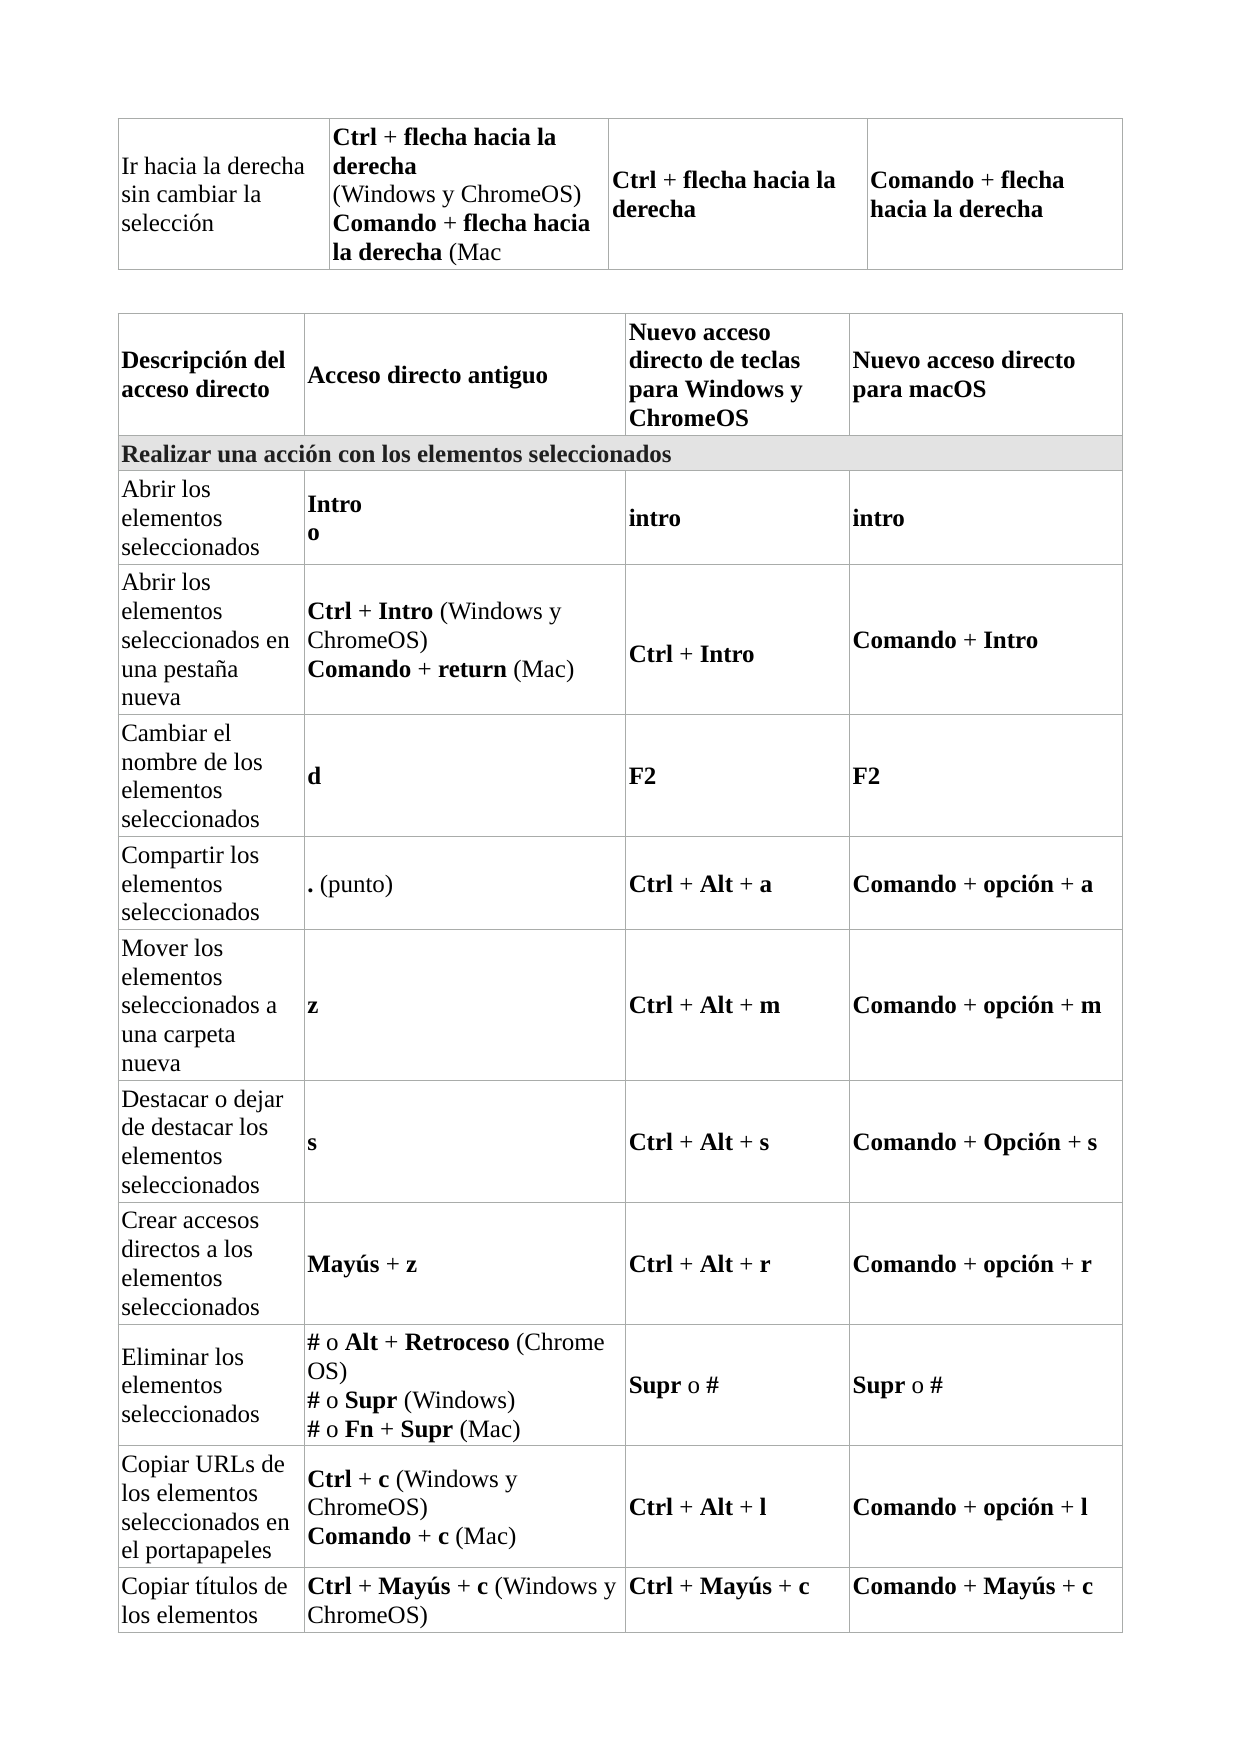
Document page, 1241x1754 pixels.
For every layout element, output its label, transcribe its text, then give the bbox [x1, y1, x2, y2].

table_cell d [305, 715, 625, 836]
table_cell Ctrl + flecha hacia la derecha (Windows y ChromeOS) Comando + flecha hacia la derecha (Mac [330, 119, 608, 269]
table_header Acceso directo antiguo [305, 314, 625, 435]
table_cell Copiar títulos de los elementos [119, 1568, 304, 1632]
table_cell Destacar o dejar de destacar los elementos seleccionados [119, 1081, 304, 1202]
table_cell F2 [626, 715, 849, 836]
table_cell Comando + Intro [850, 565, 1122, 714]
table_cell Ctrl + Alt + l [626, 1446, 849, 1567]
table_header Nuevo acceso directo para macOS [850, 314, 1122, 435]
table_cell Crear accesos directos a los elementos seleccionados [119, 1203, 304, 1323]
table_cell intro [626, 471, 849, 563]
table_cell Comando + flecha hacia la derecha [868, 119, 1122, 269]
table_cell Intro o [305, 471, 625, 563]
table_cell Comando + opción + a [850, 837, 1122, 929]
table_cell Cambiar el nombre de los elementos seleccionados [119, 715, 304, 836]
table_cell intro [850, 471, 1122, 563]
table_cell Ctrl + flecha hacia la derecha [609, 119, 867, 269]
table_cell F2 [850, 715, 1122, 836]
table_header Nuevo acceso directo de teclas para Windows y ChromeOS [626, 314, 849, 435]
table_cell Ctrl + Intro [626, 565, 849, 714]
table_cell s [305, 1081, 625, 1202]
table_cell Supr o # [850, 1325, 1122, 1445]
table_header Descripción del acceso directo [119, 314, 304, 435]
table_cell Mover los elementos seleccionados a una carpeta nueva [119, 930, 304, 1080]
table_cell Abrir los elementos seleccionados [119, 471, 304, 563]
table_cell Eliminar los elementos seleccionados [119, 1325, 304, 1445]
table_cell Ctrl + c (Windows y ChromeOS) Comando + c (Mac) [305, 1446, 625, 1567]
table_cell . (punto) [305, 837, 625, 929]
table_cell Comando + opción + r [850, 1203, 1122, 1323]
table_cell Comando + opción + m [850, 930, 1122, 1080]
table_cell Comando + Mayús + c [850, 1568, 1122, 1632]
table_cell z [305, 930, 625, 1080]
table_cell Ctrl + Mayús + c (Windows y ChromeOS) [305, 1568, 625, 1632]
table_cell Ctrl + Alt + s [626, 1081, 849, 1202]
table_cell Compartir los elementos seleccionados [119, 837, 304, 929]
table_cell Comando + opción + l [850, 1446, 1122, 1567]
table_cell Ctrl + Intro (Windows y ChromeOS) Comando + return (Mac) [305, 565, 625, 714]
table_cell Mayús + z [305, 1203, 625, 1323]
table_cell Supr o # [626, 1325, 849, 1445]
table_cell Realizar una acción con los elementos seleccionados [119, 436, 1122, 470]
table_cell # o Alt + Retroceso (Chrome OS) # o Supr (Windows) # o Fn + Supr (Mac) [305, 1325, 625, 1445]
table_cell Copiar URLs de los elementos seleccionados en el portapapeles [119, 1446, 304, 1567]
table_cell Ctrl + Alt + r [626, 1203, 849, 1323]
table_cell Ctrl + Mayús + c [626, 1568, 849, 1632]
table_cell Comando + Opción + s [850, 1081, 1122, 1202]
table_cell Ir hacia la derecha sin cambiar la selección [119, 119, 329, 269]
table_cell Abrir los elementos seleccionados en una pestaña nueva [119, 565, 304, 714]
table_cell Ctrl + Alt + m [626, 930, 849, 1080]
table_cell Ctrl + Alt + a [626, 837, 849, 929]
